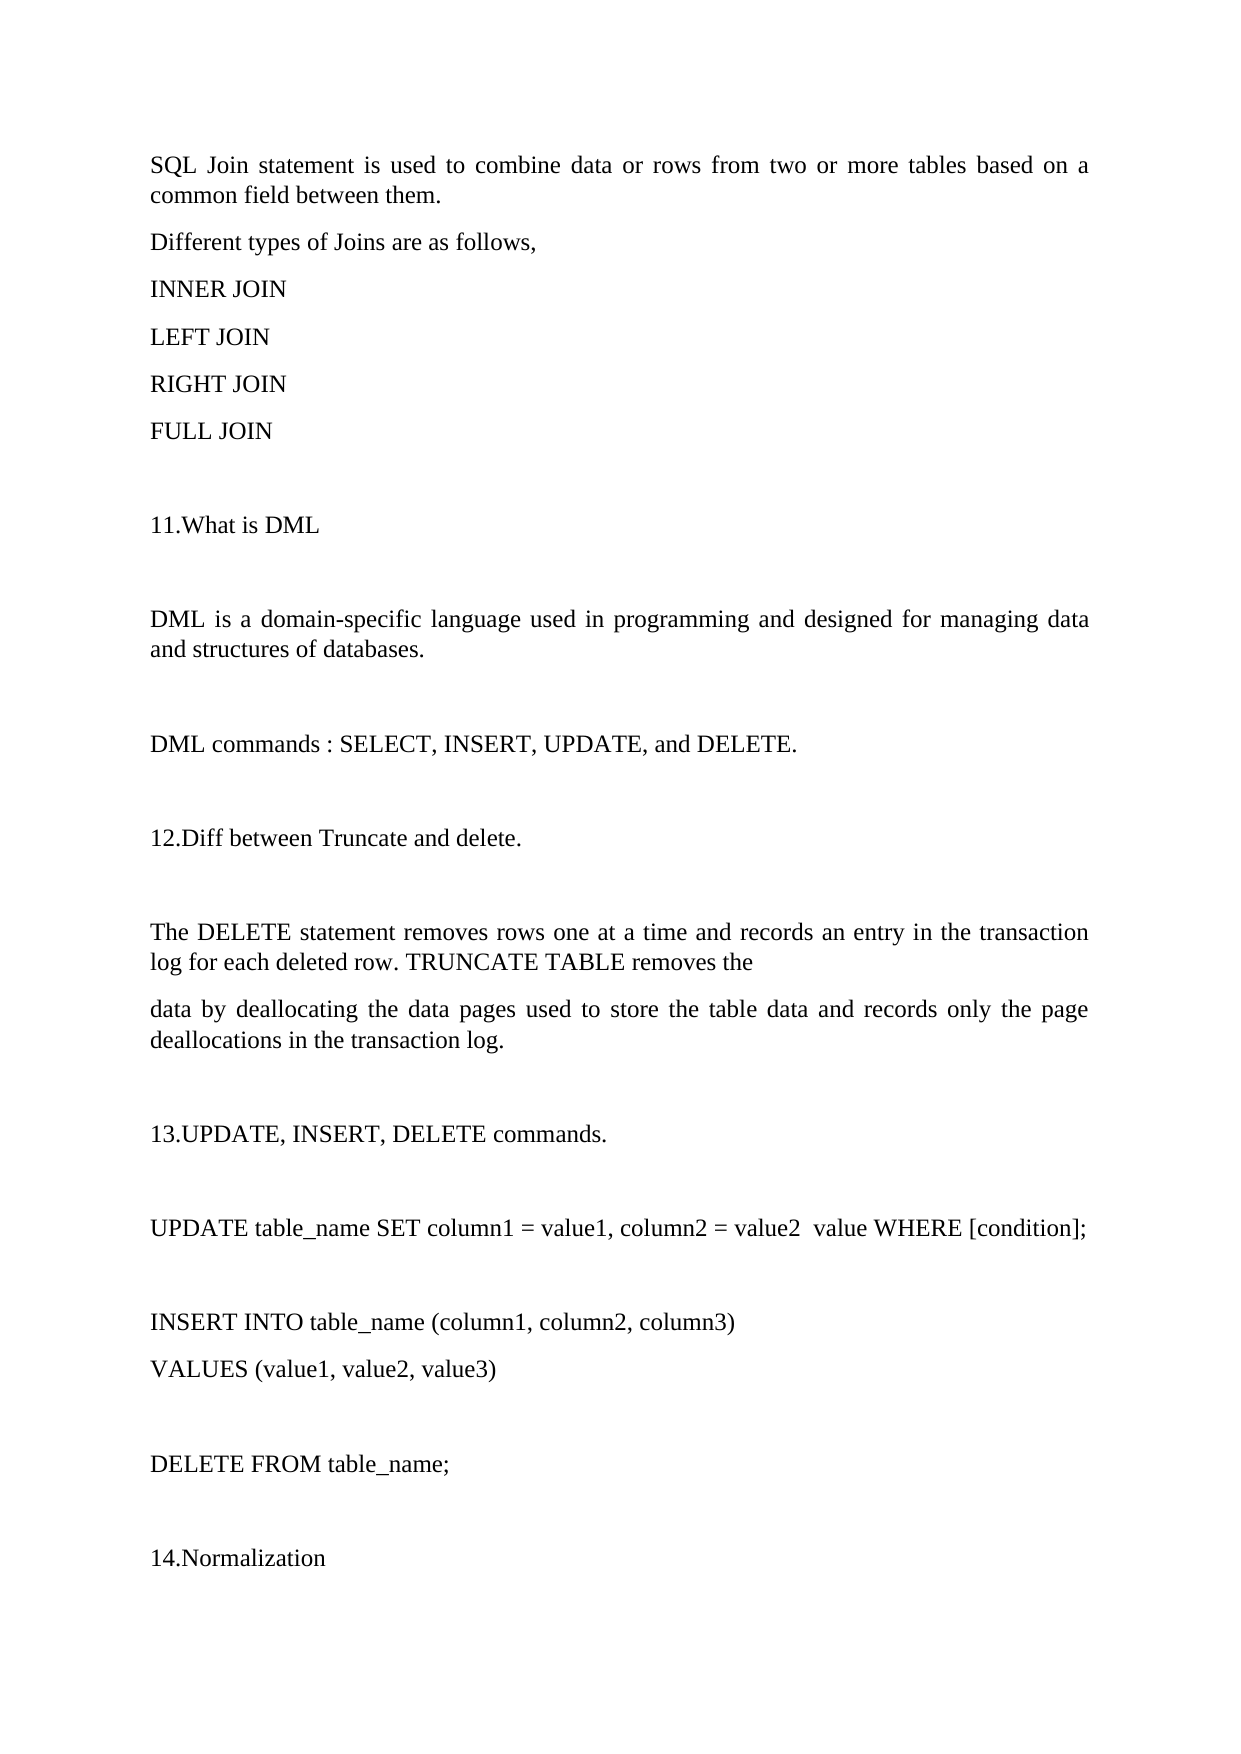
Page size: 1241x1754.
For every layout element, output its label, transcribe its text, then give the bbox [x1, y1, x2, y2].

text INNER JOIN [150, 274, 1090, 303]
text 13.UPDATE, INSERT, DELETE commands. [150, 1119, 1090, 1148]
text UPDATE table_name SET column1 = value1, column2 = value2 value WHERE [condition]; [150, 1213, 1090, 1242]
text DML is a domain-specific language used in programming and designed for managing data and structures of databases. [150, 604, 1090, 663]
text INSERT INTO table_name (column1, column2, column3) [150, 1307, 1090, 1336]
text LEFT JOIN [150, 322, 1090, 350]
text DELETE FROM table_name; [150, 1449, 1090, 1477]
text 12.Diff between Truncate and delete. [150, 823, 1090, 852]
text The DELETE statement removes rows one at a time and records an entry in the transaction log for each deleted row. TRUNCATE TABLE removes the [150, 917, 1090, 976]
text DML commands : SELECT, INSERT, UPDATE, and DELETE. [150, 729, 1090, 757]
text 11.What is DML [150, 510, 1090, 539]
text Different types of Joins are as follows, [150, 227, 1090, 256]
text RIGHT JOIN [150, 369, 1090, 397]
text 14.Normalization [150, 1543, 1090, 1572]
text FULL JOIN [150, 416, 1090, 444]
text data by deallocating the data pages used to store the table data and records only the page deallocations in the transaction log. [150, 994, 1090, 1054]
text VALUES (value1, value2, value3) [150, 1354, 1090, 1383]
text SQL Join statement is used to combine data or rows from two or more tables based on a common field between them. [150, 150, 1090, 209]
